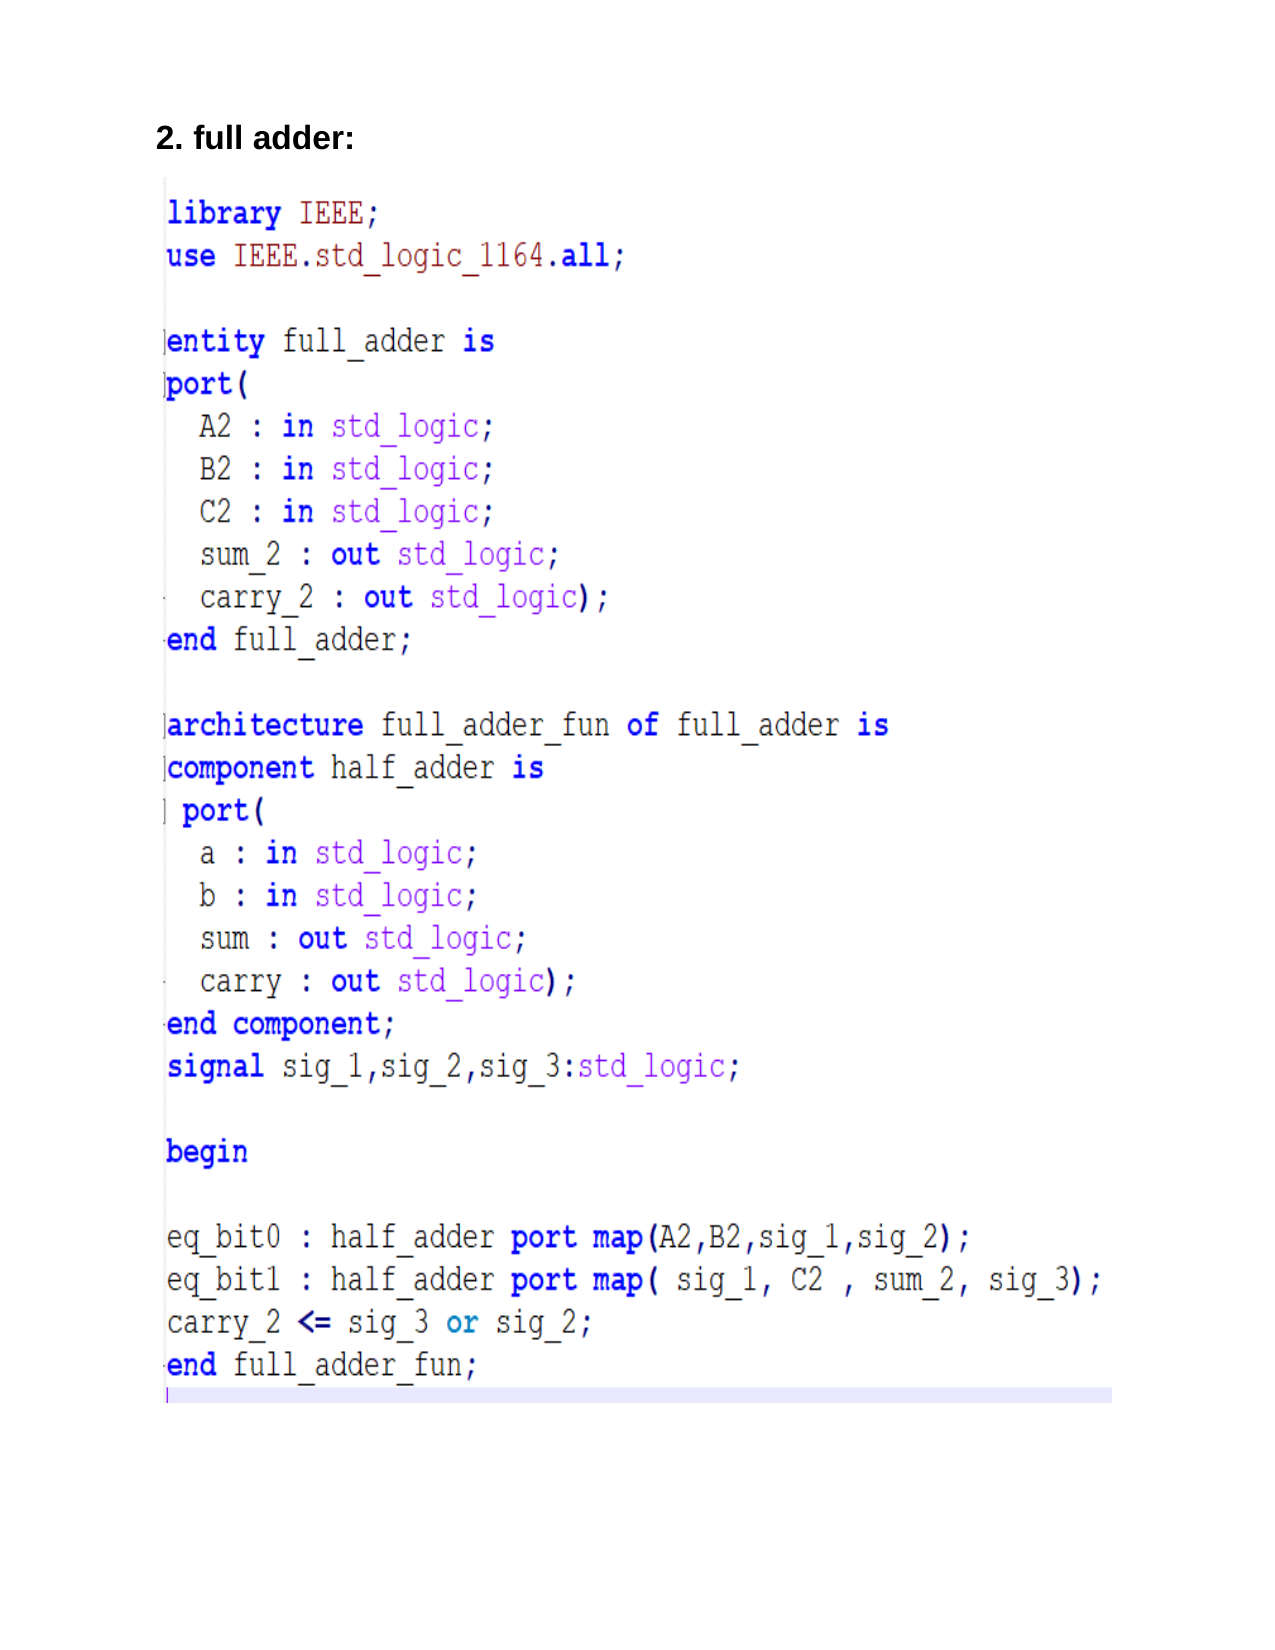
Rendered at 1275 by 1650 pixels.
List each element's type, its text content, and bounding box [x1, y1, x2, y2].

picture [163, 177, 1112, 1403]
list full adder: [156, 118, 1157, 157]
